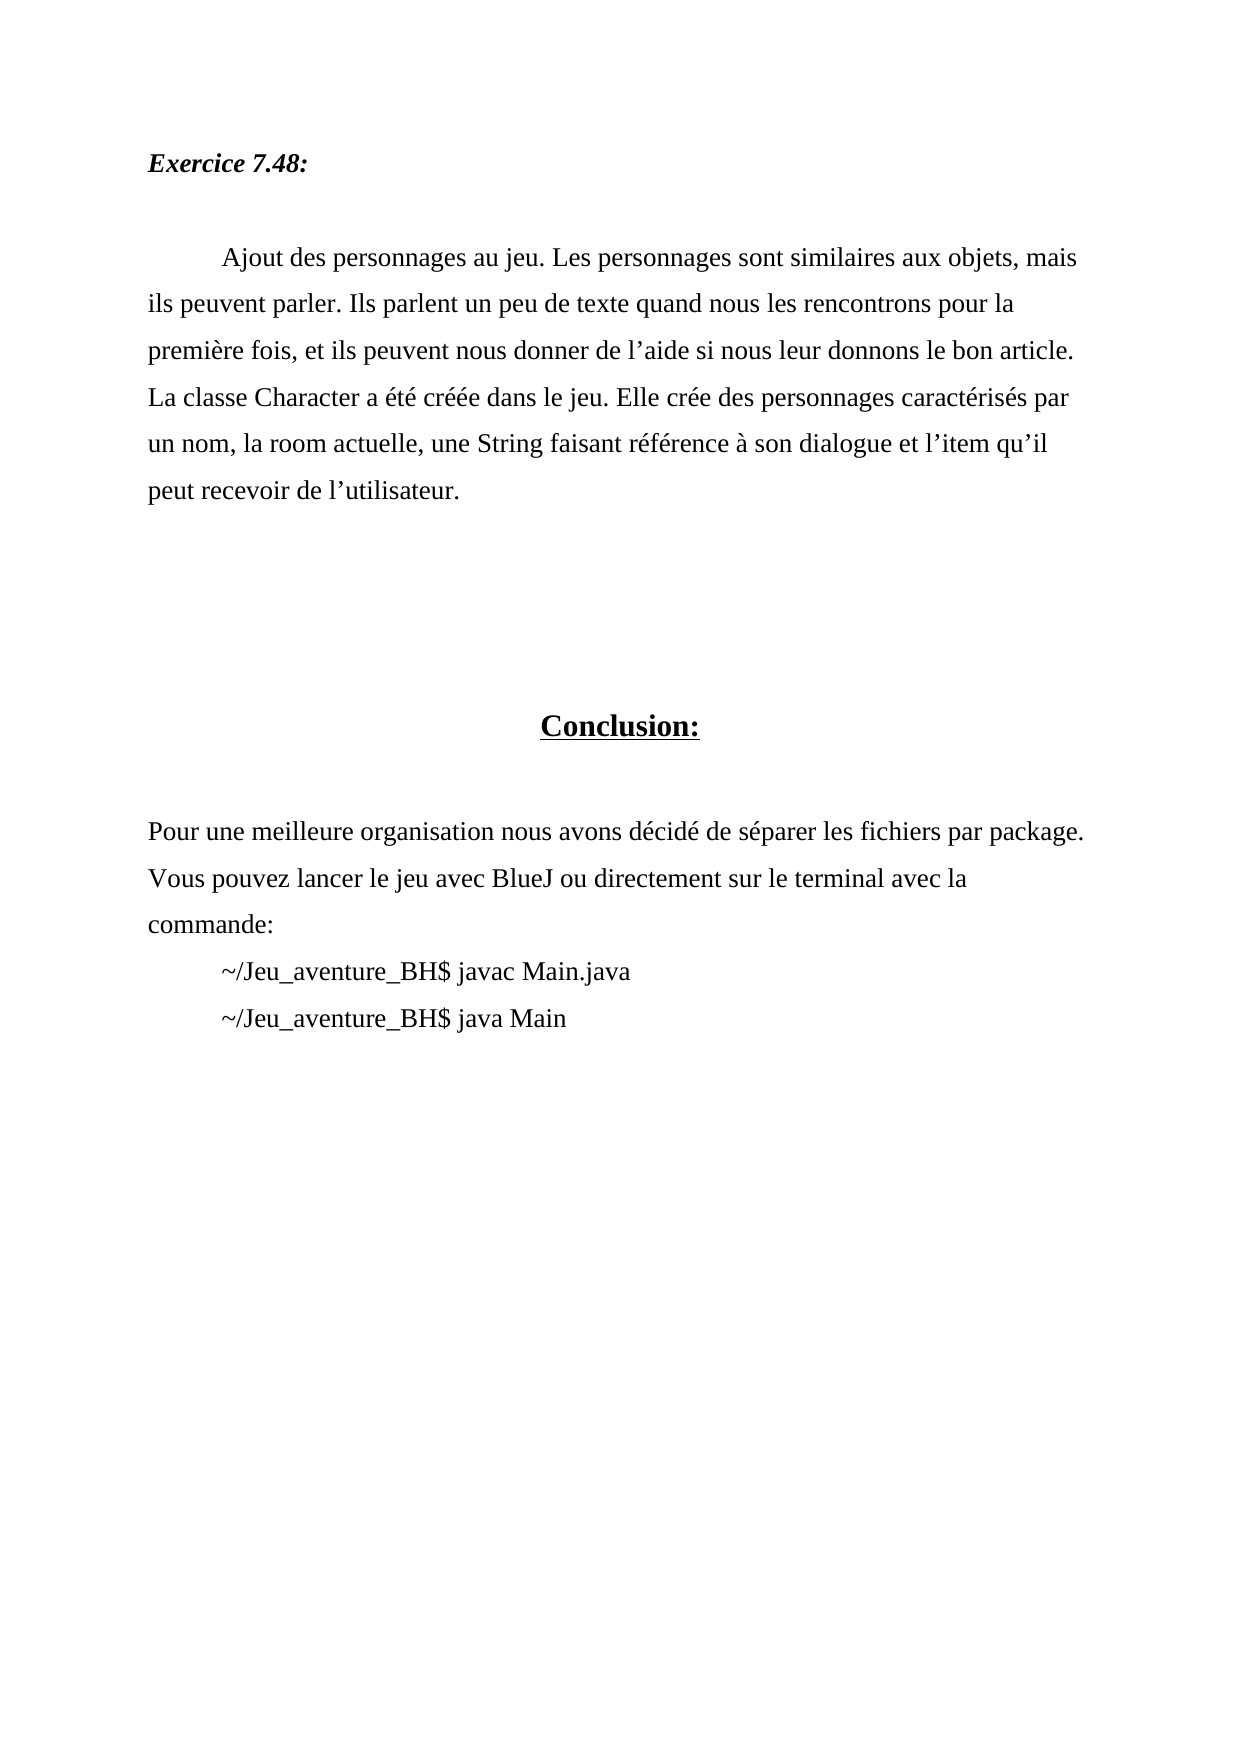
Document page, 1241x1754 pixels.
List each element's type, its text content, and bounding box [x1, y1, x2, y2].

text ~/Jeu_aventure_BH$ javac Main.java [148, 955, 1093, 986]
text Pour une meilleure organisation nous avons décidé de séparer les fichiers par package. Vous pouvez lancer le jeu avec BlueJ ou directement sur le terminal avec la commande: [148, 815, 1093, 940]
text ~/Jeu_aventure_BH$ java Main [148, 1002, 1093, 1033]
text Exercice 7.48: [148, 148, 1093, 179]
text Ajout des personnages au jeu. Les personnages sont similaires aux objets, mais ils peuvent parler. Ils parlent un peu de texte quand nous les rencontrons pour la première fois, et ils peuvent nous donner de l’aide si nous leur donnons le bon article. La classe Character a été créée dans le jeu. Elle crée des personnages caractérisés par un nom, la room actuelle, une String faisant référence à son dialogue et l’item qu’il peut recevoir de l’utilisateur. [148, 241, 1093, 505]
text Conclusion: [148, 708, 1093, 743]
